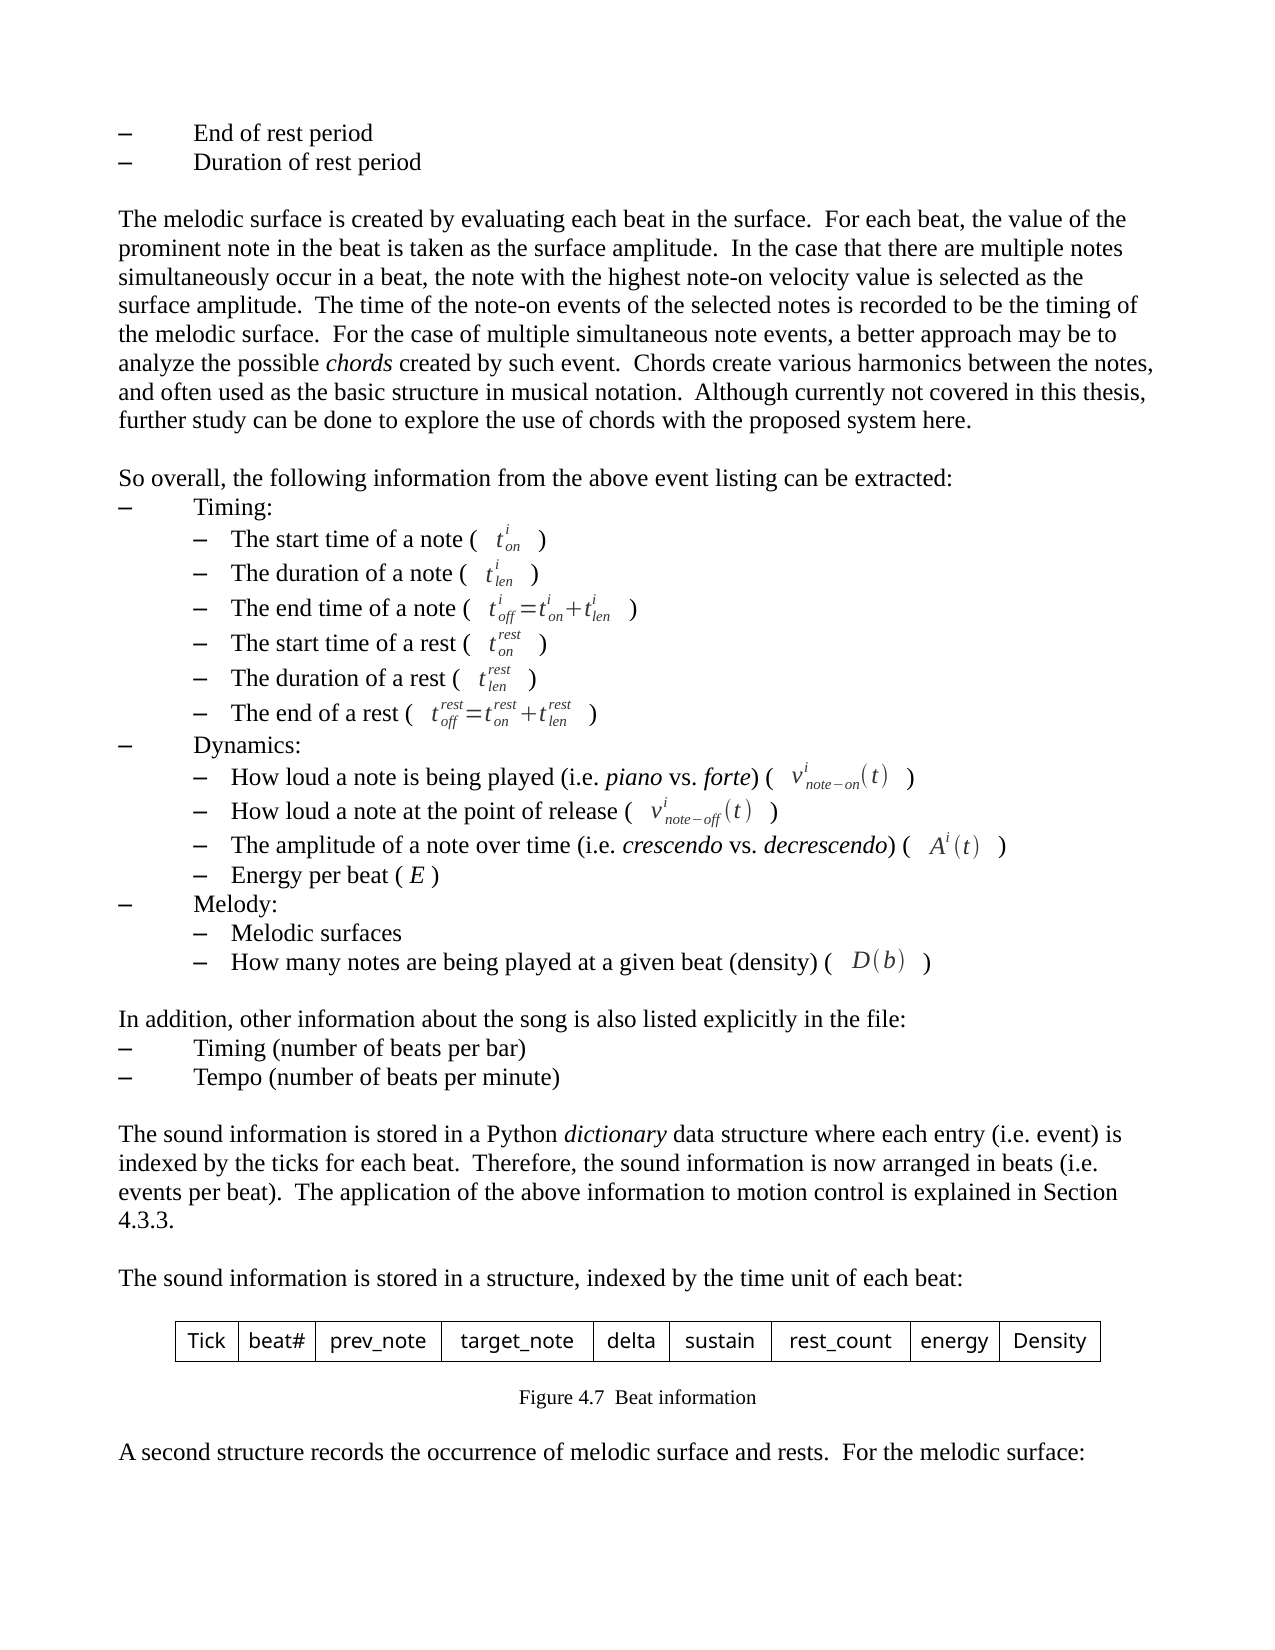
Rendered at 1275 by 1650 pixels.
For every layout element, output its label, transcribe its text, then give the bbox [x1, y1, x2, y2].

list The start time of a rest () [118, 625, 1157, 660]
list Melodic surfaces [118, 918, 1157, 947]
text So overall, the following information from the above event listing can be extracted: [118, 463, 1157, 492]
list How loud a note at the point of release () [118, 793, 1157, 828]
text A second structure records the occurrence of melodic surface and rests. For the melodic surface: [118, 1437, 1157, 1466]
list End of rest period [118, 118, 1157, 147]
table_header delta [594, 1322, 669, 1361]
text The sound information is stored in a structure, indexed by the time unit of each beat: [118, 1263, 1157, 1292]
list Duration of rest period [118, 147, 1157, 176]
list The duration of a rest () [118, 660, 1157, 695]
text The melodic surface is created by evaluating each beat in the surface. For each beat, the value of the prominent note in the beat is taken as the surface amplitude. In the case that there are multiple notes simultaneously occur in a beat, the note with the highest note-on velocity value is selected as the surface amplitude. The time of the note-on events of the selected notes is recorded to be the timing of the melodic surface. For the case of multiple simultaneous note events, a better approach may be to analyze the possible chords created by such event. Chords create various harmonics between the notes, and often used as the basic structure in musical notation. Although currently not covered in this thesis, further study can be done to explore the use of chords with the proposed system here. [118, 204, 1157, 434]
list The duration of a note () [118, 556, 1157, 590]
list How loud a note is being played (i.e. piano vs. forte) () [118, 759, 1157, 793]
text In addition, other information about the song is also listed explicitly in the file: [118, 1004, 1157, 1033]
list Tempo (number of beats per minute) [118, 1062, 1157, 1091]
list The end of a rest () [118, 695, 1157, 730]
list How many notes are being played at a given beat (density) () [118, 947, 1157, 976]
text Figure 4.7 Beat information [118, 1385, 1157, 1409]
text The sound information is stored in a Python dictionary data structure where each entry (i.e. event) is indexed by the ticks for each beat. Therefore, the sound information is now arranged in beats (i.e. events per beat). The application of the above information to motion control is explained in Section 4.3.3. [118, 1119, 1157, 1234]
list Melody: [118, 889, 1157, 918]
table_header energy [911, 1322, 999, 1361]
list Timing (number of beats per bar) [118, 1033, 1157, 1062]
table_header rest_count [772, 1322, 910, 1361]
table_header sustain [670, 1322, 771, 1361]
table_header beat# [239, 1322, 315, 1361]
list Dynamics: [118, 730, 1157, 759]
list The amplitude of a note over time (i.e. crescendo vs. decrescendo) () [118, 828, 1157, 861]
list The end time of a note () [118, 590, 1157, 625]
table_header target_note [442, 1322, 593, 1361]
list The start time of a note () [118, 521, 1157, 556]
table_header Density [1000, 1322, 1100, 1361]
list Energy per beat ( E ) [118, 861, 1157, 889]
list Timing: [118, 492, 1157, 521]
table_header Tick [176, 1322, 238, 1361]
table_header prev_note [316, 1322, 441, 1361]
